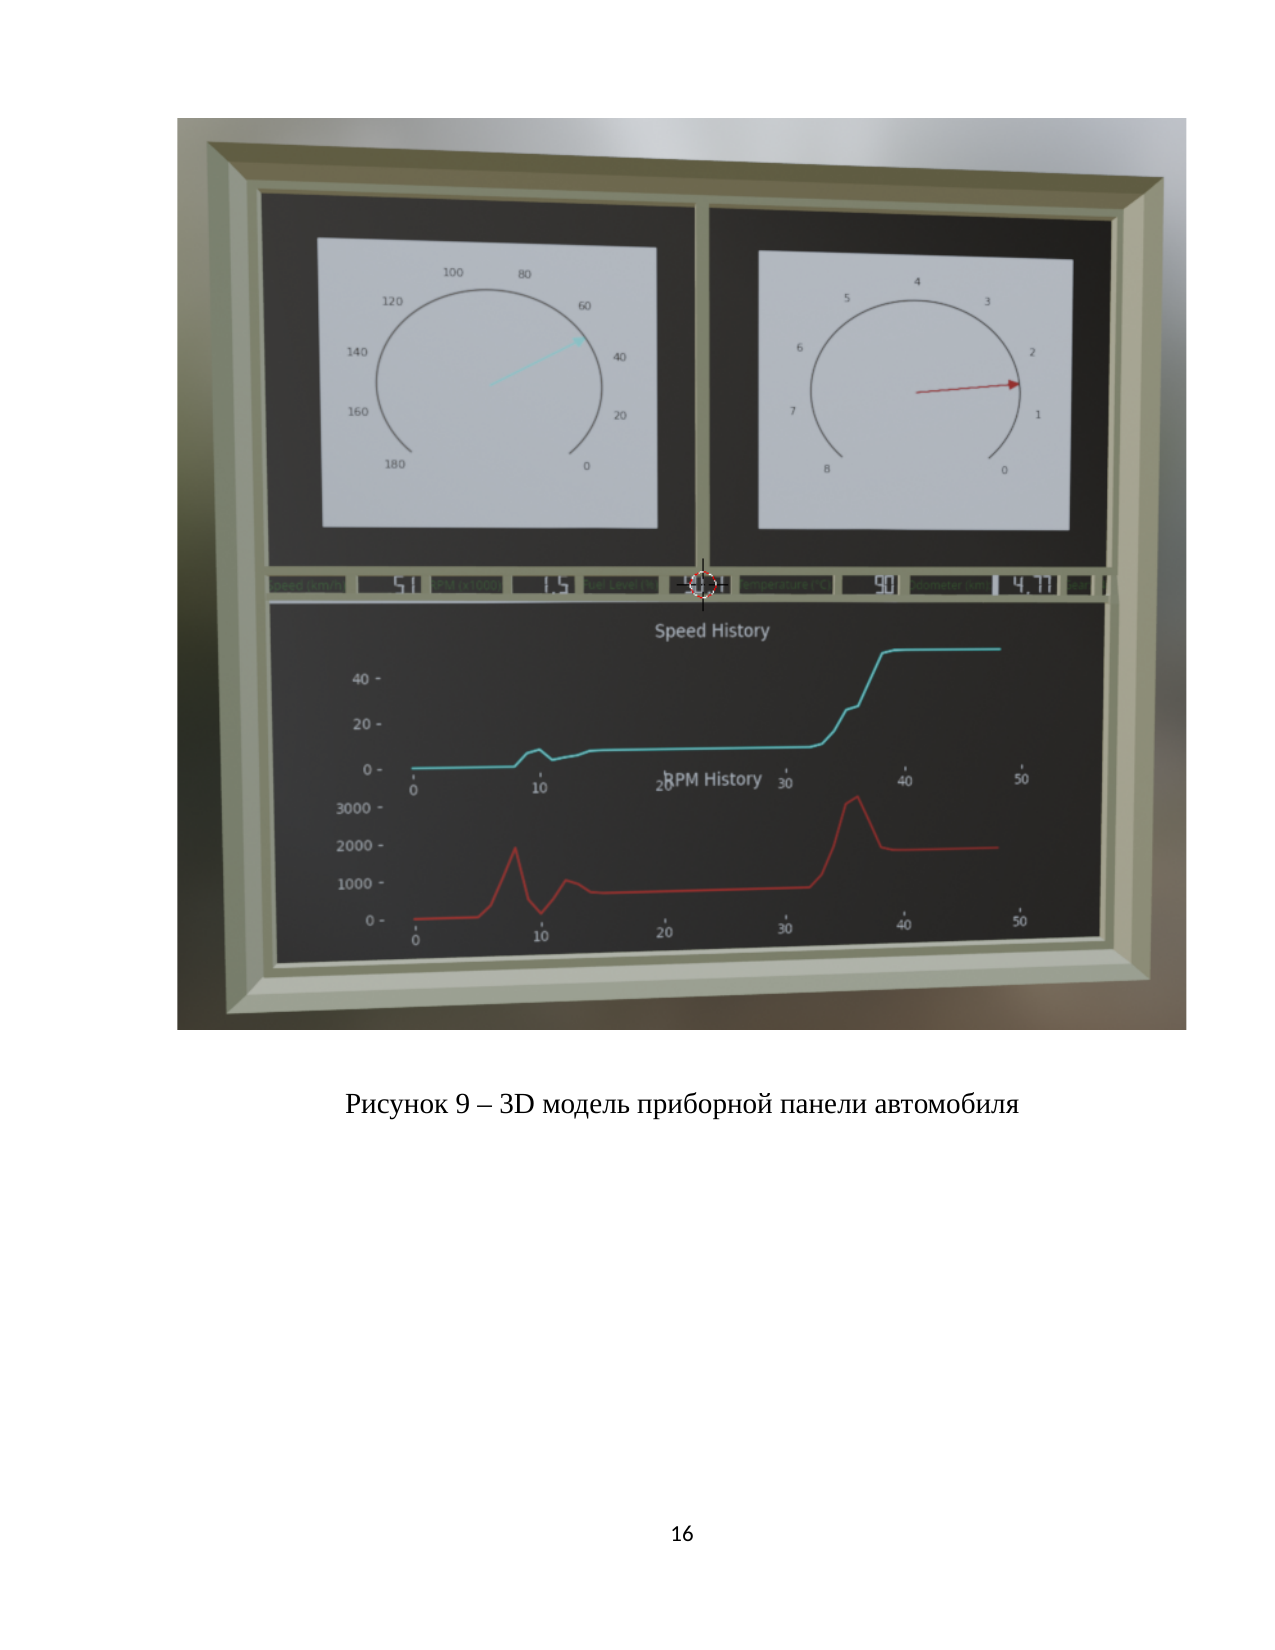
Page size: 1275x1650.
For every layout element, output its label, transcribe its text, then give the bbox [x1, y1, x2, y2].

picture [177, 118, 1187, 1030]
text Рисунок 9 – 3D модель приборной панели автомобиля [177, 1086, 1186, 1119]
